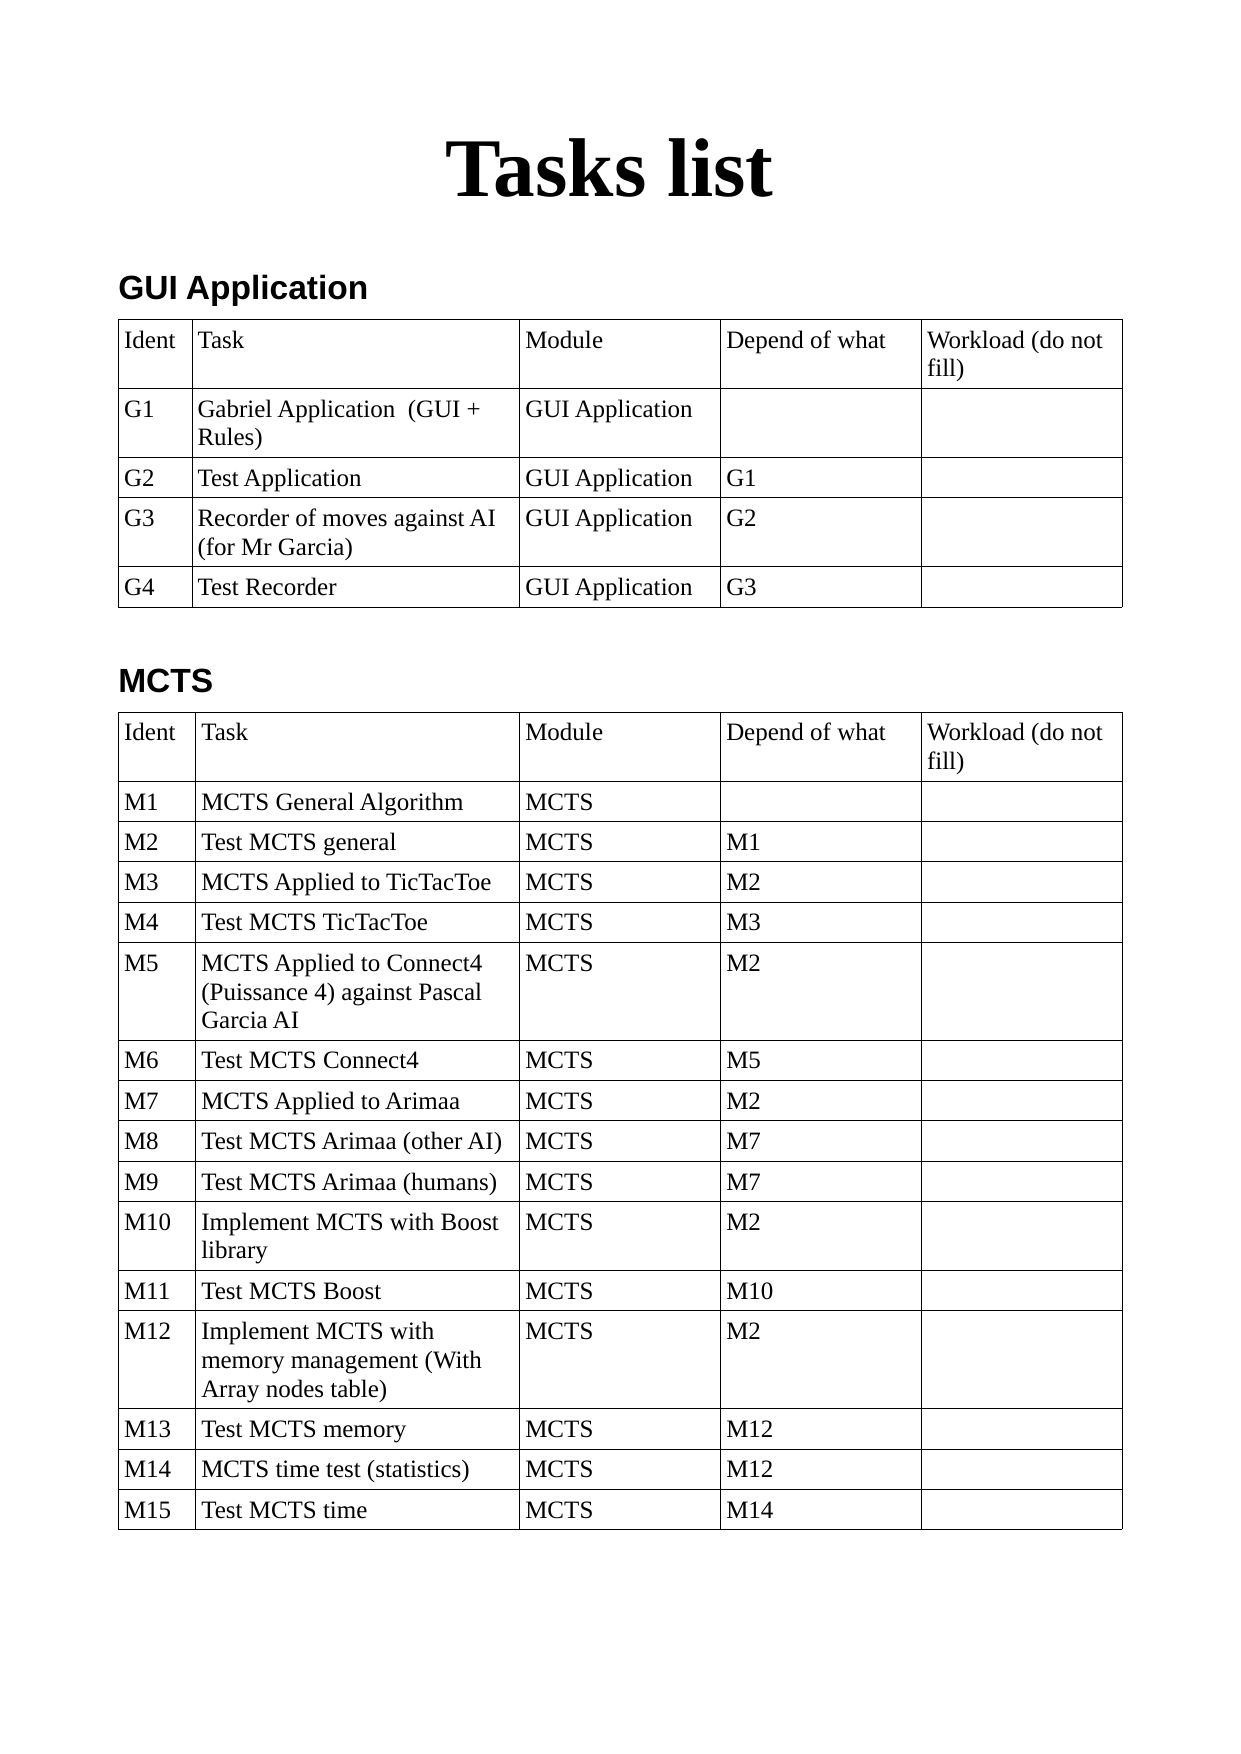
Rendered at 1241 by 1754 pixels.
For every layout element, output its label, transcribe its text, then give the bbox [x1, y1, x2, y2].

table_cell [922, 1162, 1122, 1201]
table_cell [922, 1409, 1122, 1448]
table_cell GUI Application [520, 498, 720, 566]
table_cell M5 [721, 1041, 921, 1080]
table_cell MCTS [520, 1202, 720, 1270]
table_cell M1 [721, 822, 921, 861]
table_header Ident [119, 320, 192, 388]
table_cell MCTS [520, 1121, 720, 1161]
table_cell M9 [119, 1162, 195, 1201]
table_cell M14 [119, 1450, 195, 1489]
table_cell MCTS [520, 1041, 720, 1080]
table_cell M12 [119, 1311, 195, 1408]
table_header Task [196, 713, 519, 781]
table_header Task [193, 320, 519, 388]
table_cell [922, 903, 1122, 942]
table_cell M2 [721, 1202, 921, 1270]
table_header Module [520, 320, 720, 388]
table_cell M15 [119, 1490, 195, 1529]
table_cell [922, 389, 1122, 457]
table_cell [922, 1041, 1122, 1080]
table_cell M5 [119, 943, 195, 1040]
table_cell MCTS [520, 1409, 720, 1448]
table_header Workload (do not fill) [922, 320, 1122, 388]
table_cell [922, 498, 1122, 566]
table_header Depend of what [721, 320, 921, 388]
table_header Depend of what [721, 713, 921, 781]
table_cell Test MCTS TicTacToe [196, 903, 519, 942]
table_cell M3 [119, 862, 195, 902]
table_cell G1 [119, 389, 192, 457]
table_cell G3 [721, 567, 921, 607]
table_cell Test Recorder [193, 567, 519, 607]
table_cell MCTS [520, 1162, 720, 1201]
table_header Workload (do not fill) [922, 713, 1122, 781]
table_cell Implement MCTS with memory management (With Array nodes table) [196, 1311, 519, 1408]
table_cell MCTS [520, 903, 720, 942]
table_cell MCTS Applied to Connect4 (Puissance 4) against Pascal Garcia AI [196, 943, 519, 1040]
subtitle GUI Application [118, 268, 1122, 306]
table_cell [922, 943, 1122, 1040]
table_header Module [520, 713, 720, 781]
table_cell [922, 822, 1122, 861]
table_cell M8 [119, 1121, 195, 1161]
table_cell M11 [119, 1271, 195, 1310]
table_cell Gabriel Application (GUI + Rules) [193, 389, 519, 457]
table_cell Test MCTS memory [196, 1409, 519, 1448]
table_cell G2 [721, 498, 921, 566]
table_cell G1 [721, 458, 921, 497]
table_cell MCTS [520, 782, 720, 821]
table_cell Test MCTS Arimaa (other AI) [196, 1121, 519, 1161]
table_cell Test Application [193, 458, 519, 497]
table_cell MCTS time test (statistics) [196, 1450, 519, 1489]
table_cell Test MCTS general [196, 822, 519, 861]
table_header Ident [119, 713, 195, 781]
table_cell M12 [721, 1409, 921, 1448]
table_cell MCTS [520, 1490, 720, 1529]
table_cell MCTS [520, 1311, 720, 1408]
table_cell [922, 782, 1122, 821]
table_cell M7 [119, 1081, 195, 1120]
table_cell G3 [119, 498, 192, 566]
table_cell M13 [119, 1409, 195, 1448]
table_cell [922, 1450, 1122, 1489]
table_cell [922, 1271, 1122, 1310]
table_cell MCTS Applied to TicTacToe [196, 862, 519, 902]
table_cell M10 [721, 1271, 921, 1310]
table_cell MCTS Applied to Arimaa [196, 1081, 519, 1120]
text Tasks list [118, 118, 1122, 214]
table_cell GUI Application [520, 567, 720, 607]
table_cell GUI Application [520, 458, 720, 497]
table_cell M3 [721, 903, 921, 942]
table_cell M2 [721, 1081, 921, 1120]
table_cell G4 [119, 567, 192, 607]
table_cell M14 [721, 1490, 921, 1529]
table_cell [922, 1202, 1122, 1270]
table_cell GUI Application [520, 389, 720, 457]
table_cell MCTS [520, 1450, 720, 1489]
table_cell Test MCTS Connect4 [196, 1041, 519, 1080]
table_cell M4 [119, 903, 195, 942]
table_cell MCTS [520, 862, 720, 902]
table_cell [721, 389, 921, 457]
table_cell MCTS [520, 822, 720, 861]
table_cell [721, 782, 921, 821]
table_cell Test MCTS Boost [196, 1271, 519, 1310]
table_cell [922, 1121, 1122, 1161]
table_cell G2 [119, 458, 192, 497]
table_cell MCTS [520, 1271, 720, 1310]
table_cell [922, 458, 1122, 497]
table_cell M2 [721, 1311, 921, 1408]
table_cell MCTS [520, 1081, 720, 1120]
table_cell M12 [721, 1450, 921, 1489]
table_cell [922, 1490, 1122, 1529]
table_cell Recorder of moves against AI (for Mr Garcia) [193, 498, 519, 566]
table_cell [922, 1081, 1122, 1120]
table_cell M2 [721, 943, 921, 1040]
table_cell M1 [119, 782, 195, 821]
table_cell Implement MCTS with Boost library [196, 1202, 519, 1270]
table_cell M7 [721, 1121, 921, 1161]
table_cell Test MCTS time [196, 1490, 519, 1529]
subtitle MCTS [118, 661, 1122, 699]
table_cell M10 [119, 1202, 195, 1270]
table_cell M2 [721, 862, 921, 902]
table_cell M6 [119, 1041, 195, 1080]
table_cell Test MCTS Arimaa (humans) [196, 1162, 519, 1201]
table_cell [922, 1311, 1122, 1408]
table_cell M7 [721, 1162, 921, 1201]
table_cell M2 [119, 822, 195, 861]
table_cell [922, 862, 1122, 902]
table_cell MCTS General Algorithm [196, 782, 519, 821]
table_cell [922, 567, 1122, 607]
table_cell MCTS [520, 943, 720, 1040]
